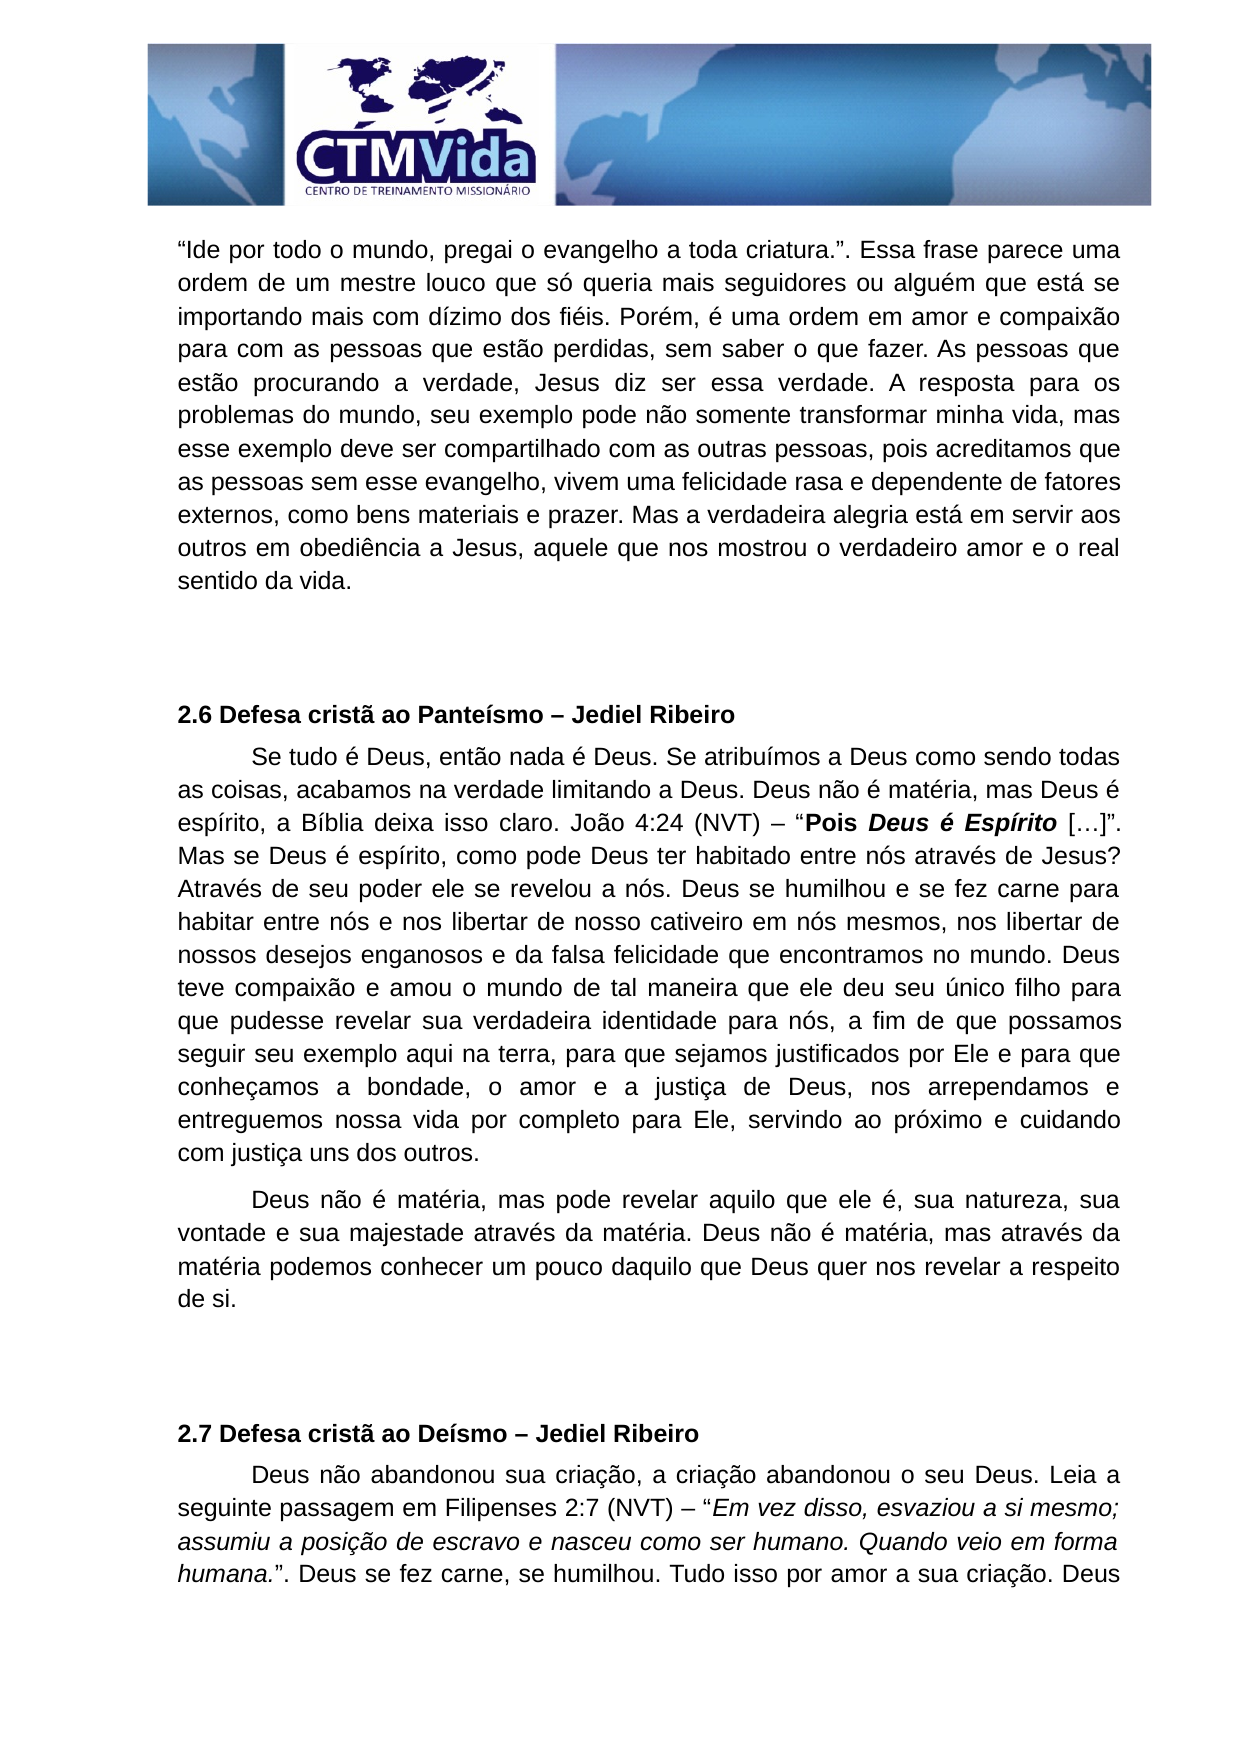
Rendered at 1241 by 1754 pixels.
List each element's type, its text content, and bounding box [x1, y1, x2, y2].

text “Ide por todo o mundo, pregai o evangelho a toda criatura.”. Essa frase parece uma ordem de um mestre louco que só queria mais seguidores ou alguém que está se importando mais com dízimo dos fiéis. Porém, é uma ordem em amor e compaixão para com as pessoas que estão perdidas, sem saber o que fazer. As pessoas que estão procurando a verdade, Jesus diz ser essa verdade. A resposta para os problemas do mundo, seu exemplo pode não somente transformar minha vida, mas esse exemplo deve ser compartilhado com as outras pessoas, pois acreditamos que as pessoas sem esse evangelho, vivem uma felicidade rasa e dependente de fatores externos, como bens materiais e prazer. Mas a verdadeira alegria está em servir aos outros em obediência a Jesus, aquele que nos mostrou o verdadeiro amor e o real sentido da vida. [177, 235, 1122, 594]
text Se tudo é Deus, então nada é Deus. Se atribuímos a Deus como sendo todas as coisas, acabamos na verdade limitando a Deus. Deus não é matéria, mas Deus é espírito, a Bíblia deixa isso claro. João 4:24 (NVT) – “Pois Deus é Espírito […]”. Mas se Deus é espírito, como pode Deus ter habitado entre nós através de Jesus? Através de seu poder ele se revelou a nós. Deus se humilhou e se fez carne para habitar entre nós e nos libertar de nosso cativeiro em nós mesmos, nos libertar de nossos desejos enganosos e da falsa felicidade que encontramos no mundo. Deus teve compaixão e amou o mundo de tal maneira que ele deu seu único filho para que pudesse revelar sua verdadeira identidade para nós, a fim de que possamos seguir seu exemplo aqui na terra, para que sejamos justificados por Ele e para que conheçamos a bondade, o amor e a justiça de Deus, nos arrependamos e entreguemos nossa vida por completo para Ele, servindo ao próximo e cuidando com justiça uns dos outros. [177, 742, 1122, 1167]
text Deus não abandonou sua criação, a criação abandonou o seu Deus. Leia a seguinte passagem em Filipenses 2:7 (NVT) – “Em vez disso, esvaziou a si mesmo; assumiu a posição de escravo e nasceu como ser humano. Quando veio em forma humana.”. Deus se fez carne, se humilhou. Tudo isso por amor a sua criação. Deus [177, 1460, 1122, 1588]
subtitle 2.7 Defesa cristã ao Deísmo – Jediel Ribeiro [177, 1419, 1122, 1448]
picture [147, 43, 1152, 206]
text Deus não é matéria, mas pode revelar aquilo que ele é, sua natureza, sua vontade e sua majestade através da matéria. Deus não é matéria, mas através da matéria podemos conhecer um pouco daquilo que Deus quer nos revelar a respeito de si. [177, 1185, 1122, 1313]
subtitle 2.6 Defesa cristã ao Panteísmo – Jediel Ribeiro [177, 700, 1122, 729]
